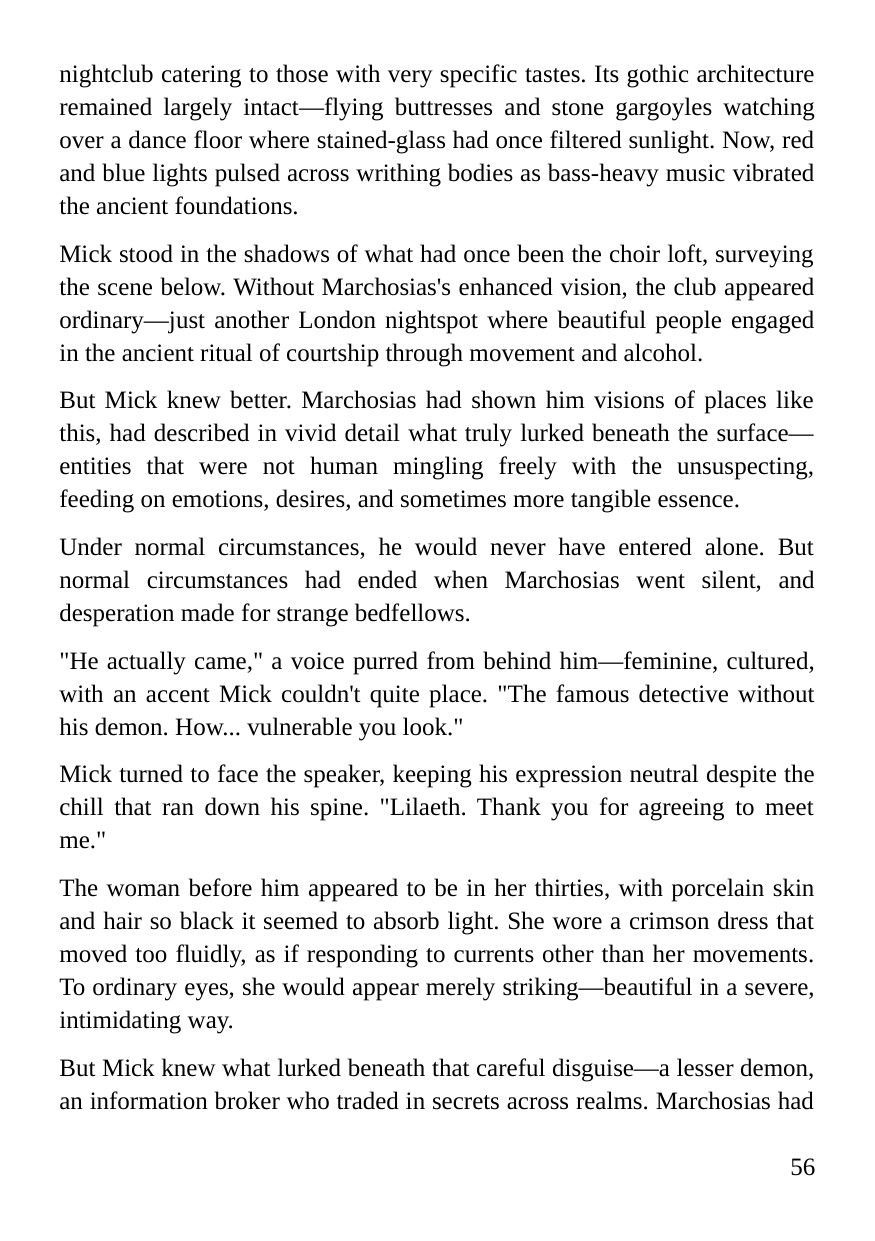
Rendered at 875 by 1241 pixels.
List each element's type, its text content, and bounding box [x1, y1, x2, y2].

text But Mick knew what lurked beneath that careful disguise—a lesser demon, an information broker who traded in secrets across realms. Marchosias had [59, 1053, 815, 1114]
text nightclub catering to those with very specific tastes. Its gothic architecture remained largely intact—flying buttresses and stone gargoyles watching over a dance floor where stained-glass had once filtered sunlight. Now, red and blue lights pulsed across writhing bodies as bass-heavy music vibrated the ancient foundations. [59, 59, 815, 220]
text The woman before him appeared to be in her thirties, with porcelain skin and hair so black it seemed to absorb light. She wore a crimson dress that moved too fluidly, as if responding to currents other than her movements. To ordinary eyes, she would appear merely striking—beautiful in a severe, intimidating way. [59, 873, 815, 1034]
text "He actually came," a voice purred from behind him—feminine, cultured, with an accent Mick couldn't quite place. "The famous detective without his demon. How... vulnerable you look." [59, 646, 815, 741]
text Mick turned to face the speaker, keeping his expression neutral despite the chill that ran down his spine. "Lilaeth. Thank you for agreeing to meet me." [59, 759, 815, 854]
text Under normal circumstances, he would never have entered alone. But normal circumstances had ended when Marchosias went silent, and desperation made for strange bedfellows. [59, 532, 815, 627]
text But Mick knew better. Marchosias had shown him visions of places like this, had described in vivid detail what truly lurked beneath the surface—entities that were not human mingling freely with the unsuspecting, feeding on emotions, desires, and sometimes more tangible essence. [59, 385, 815, 513]
text Mick stood in the shadows of what had once been the choir loft, surveying the scene below. Without Marchosias's enhanced vision, the club appeared ordinary—just another London nightspot where beautiful people engaged in the ancient ritual of courtship through movement and alcohol. [59, 239, 815, 367]
